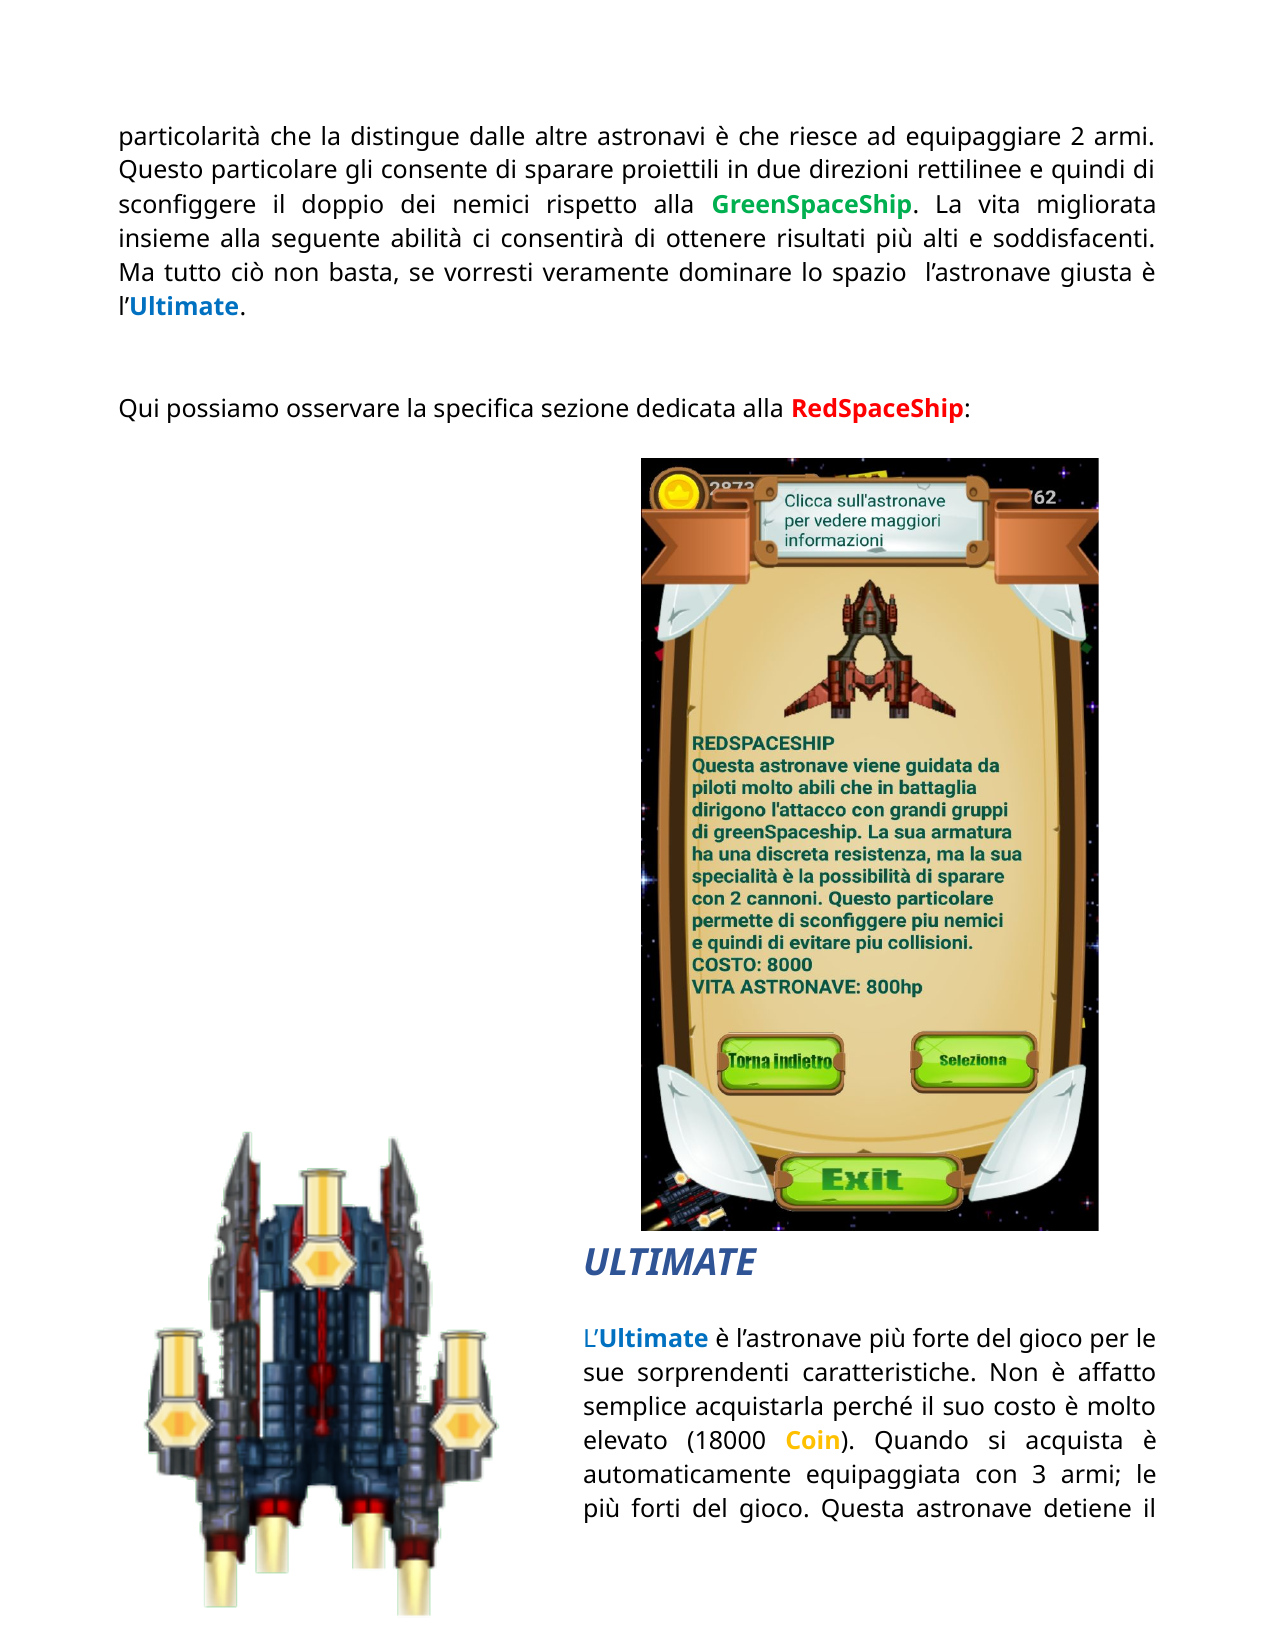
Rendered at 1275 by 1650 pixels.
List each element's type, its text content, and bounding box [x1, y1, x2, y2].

text Qui possiamo osservare la specifica sezione dedicata alla RedSpaceShip: [118, 391, 1157, 425]
text L’Ultimate è l’astronave più forte del gioco per le sue sorprendenti caratteristiche. Non è affatto semplice acquistarla perché il suo costo è molto elevato (18000 Coin). Quando si acquista è automaticamente equipaggiata con 3 armi; le più forti del gioco. Questa astronave detiene il [420, 1320, 1157, 1524]
subtitle ULTIMATE [418, 1235, 1157, 1286]
subtitle [118, 1235, 219, 1286]
text particolarità che la distingue dalle altre astronavi è che riesce ad equipaggiare 2 armi. Questo particolare gli consente di sparare proiettili in due direzioni rettilinee e quindi di sconfiggere il doppio dei nemici rispetto alla GreenSpaceShip. La vita migliorata insieme alla seguente abilità ci consentirà di ottenere risultati più alti e soddisfacenti. Ma tutto ciò non basta, se vorresti veramente dominare lo spazio l’astronave giusta è l’Ultimate. [118, 118, 1157, 322]
text [118, 1320, 221, 1524]
